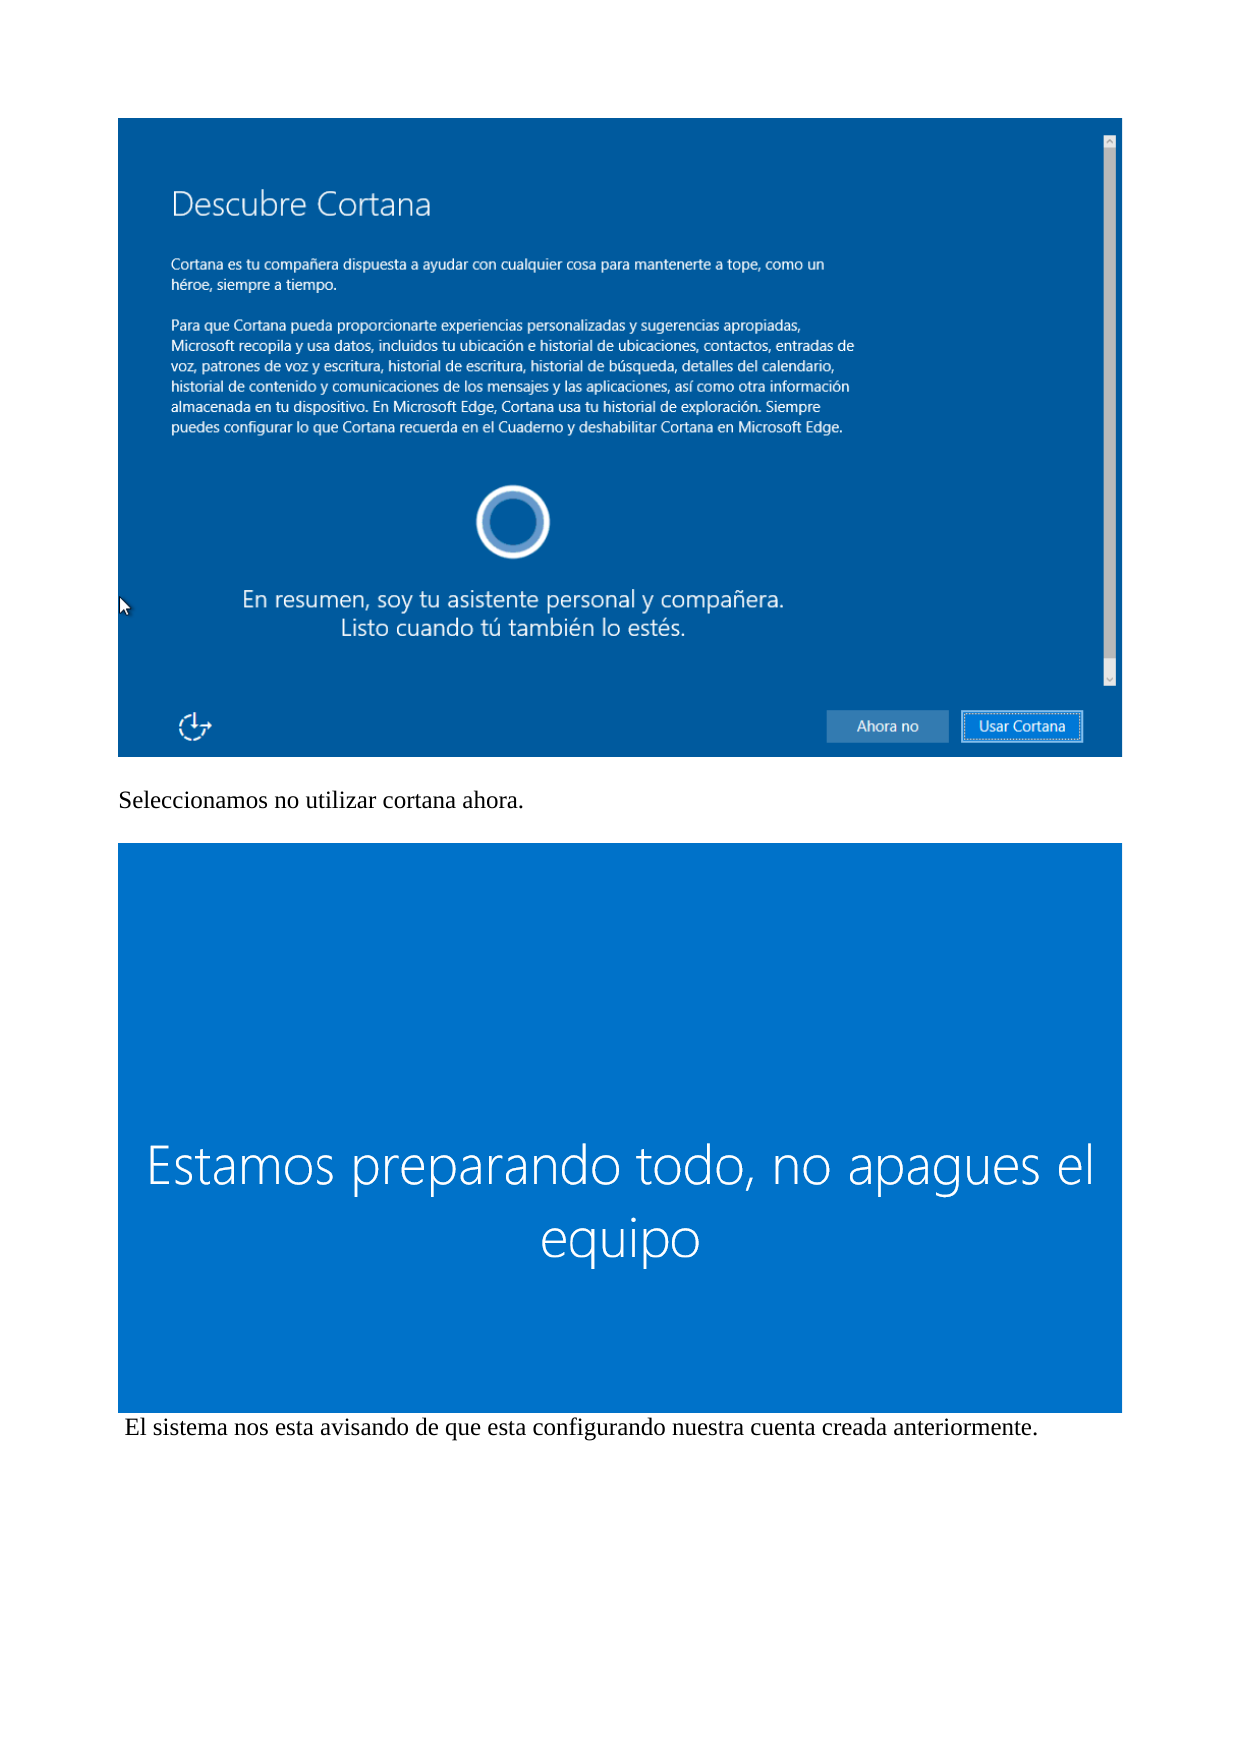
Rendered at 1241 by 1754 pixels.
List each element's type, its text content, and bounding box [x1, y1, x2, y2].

picture [118, 843, 1123, 1413]
picture [118, 118, 1123, 757]
text El sistema nos esta avisando de que esta configurando nuestra cuenta creada anteriormente. [118, 1413, 1122, 1441]
text Seleccionamos no utilizar cortana ahora. [118, 786, 1122, 814]
